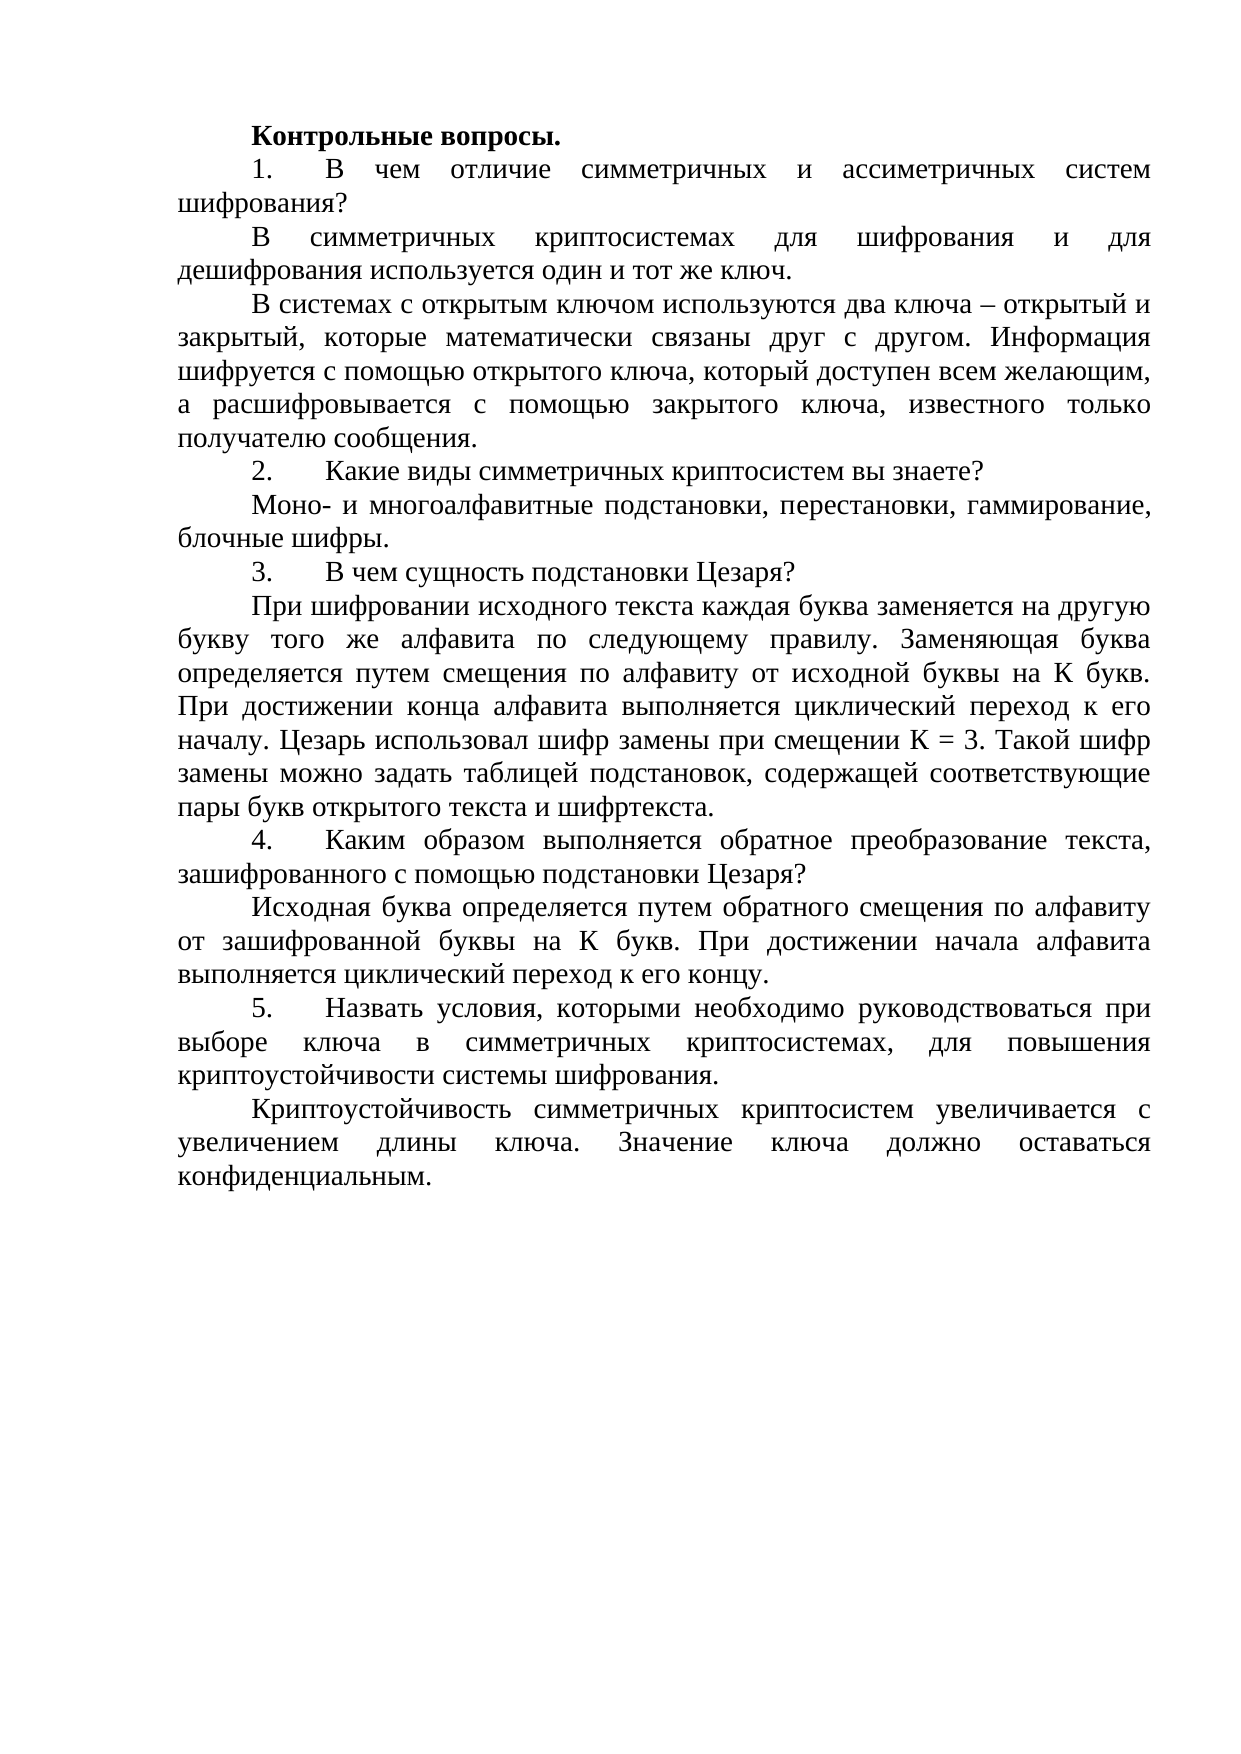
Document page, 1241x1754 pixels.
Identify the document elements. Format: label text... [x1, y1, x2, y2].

text При шифровании исходного текста каждая буква заменяется на другую букву того же алфавита по следующему правилу. Заменяющая буква определяется путем смещения по алфавиту от исходной буквы на К букв. При достижении конца алфавита выполняется циклический переход к его началу. Цезарь использовал шифр замены при смещении К = 3. Такой шифр замены можно задать таблицей подстановок, содержащей соответствующие пары букв открытого текста и шифртекста. [177, 588, 1152, 822]
text В системах с открытым ключом используются два ключа – открытый и закрытый, которые математически связаны друг с другом. Информация шифруется с помощью открытого ключа, который доступен всем желающим, а расшифровывается с помощью закрытого ключа, известного только получателю сообщения. [177, 286, 1152, 453]
list Назвать условия, которыми необходимо руководствоваться при выборе ключа в симметричных криптосистемах, для повышения криптоустойчивости системы шифрования. [177, 990, 1152, 1091]
list В чем отличие симметричных и ассиметричных систем шифрования? [177, 152, 1152, 219]
list Какие виды симметричных криптосистем вы знаете? [177, 453, 1152, 487]
list Каким образом выполняется обратное преобразование текста, зашифрованного с помощью подстановки Цезаря? [177, 822, 1152, 889]
text Криптоустойчивость симметричных криптосистем увеличивается с увеличением длины ключа. Значение ключа должно оставаться конфиденциальным. [177, 1091, 1152, 1191]
text В симметричных криптосистемах для шифрования и для дешифрования используется один и тот же ключ. [177, 219, 1152, 286]
text Контрольные вопросы. [177, 118, 1152, 152]
text Исходная буква определяется путем обратного смещения по алфавиту от зашифрованной буквы на К букв. При достижении начала алфавита выполняется циклический переход к его концу. [177, 889, 1152, 990]
list В чем сущность подстановки Цезаря? [177, 554, 1152, 588]
text Моно- и многоалфавитные подстановки, перестановки, гаммирование, блочные шифры. [177, 487, 1152, 554]
